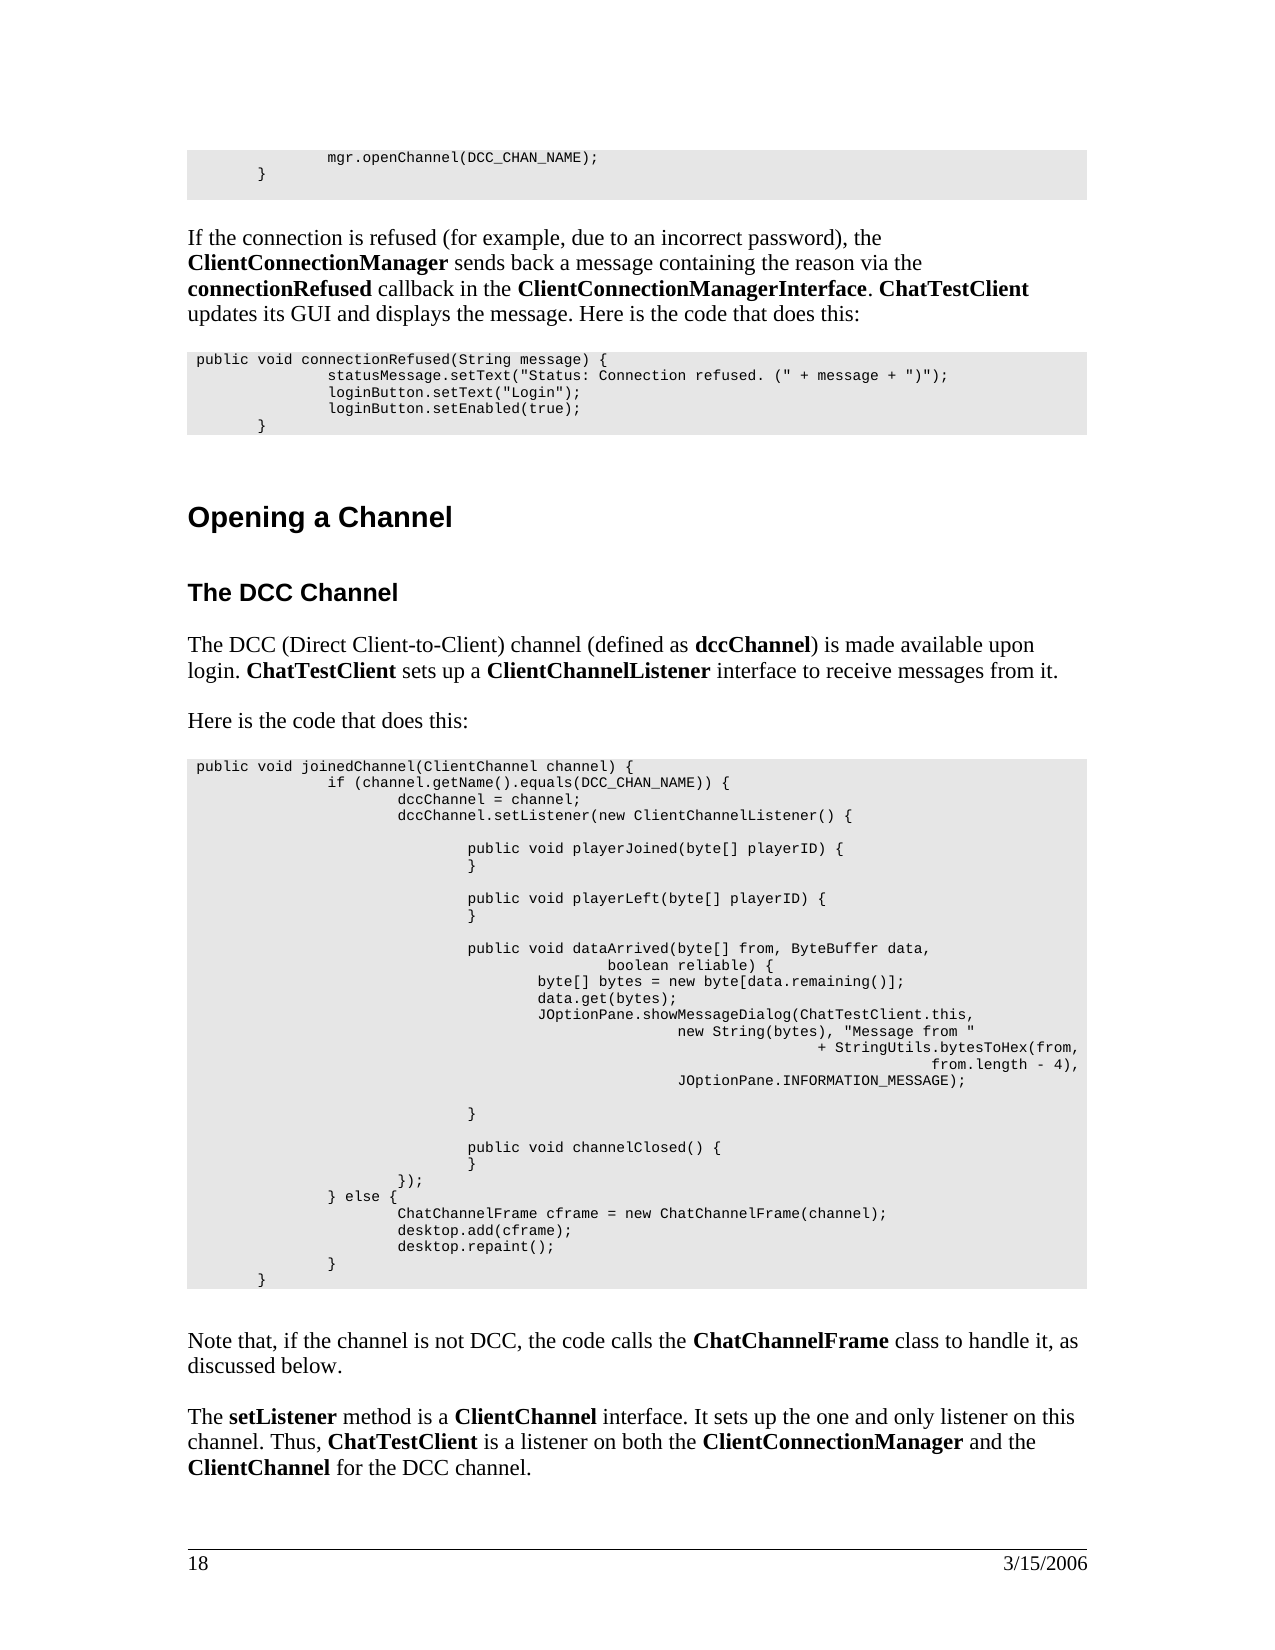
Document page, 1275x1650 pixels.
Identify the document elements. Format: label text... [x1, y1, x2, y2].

text } [187, 418, 1087, 435]
text ChatChannelFrame cframe = new ChatChannelFrame(channel); [187, 1206, 1087, 1223]
text The setListener method is a ClientChannel interface. It sets up the one and only listener on this channel. Thus, ChatTestClient is a listener on both the ClientConnectionManager and the ClientChannel for the DCC channel. [187, 1404, 1087, 1480]
text } [187, 1272, 1087, 1289]
text Note that, if the channel is not DCC, the code calls the ChatChannelFrame class to handle it, as discussed below. [187, 1328, 1087, 1379]
text from.length - 4), [187, 1057, 1087, 1074]
text } [187, 167, 1087, 183]
text JOptionPane.INFORMATION_MESSAGE); [187, 1074, 1087, 1090]
text if (channel.getName().equals(DCC_CHAN_NAME)) { [187, 776, 1087, 792]
text public void playerJoined(byte[] playerID) { [187, 842, 1087, 858]
text mgr.openChannel(DCC_CHAN_NAME); [187, 150, 1087, 167]
text + StringUtils.bytesToHex(from, [187, 1041, 1087, 1057]
text loginButton.setEnabled(true); [187, 402, 1087, 418]
text } [187, 1107, 1087, 1123]
text data.get(bytes); [187, 991, 1087, 1007]
text byte[] bytes = new byte[data.remaining()]; [187, 974, 1087, 991]
text public void connectionRefused(String message) { [187, 352, 1087, 368]
text public void playerLeft(byte[] playerID) { [187, 891, 1087, 908]
subtitle Opening a Channel [187, 491, 1087, 536]
text } [187, 858, 1087, 875]
text dccChannel = channel; [187, 792, 1087, 809]
text } [187, 908, 1087, 924]
text The DCC (Direct Client-to-Client) channel (defined as dccChannel) is made available upon login. ChatTestClient sets up a ClientChannelListener interface to receive messages from it. [187, 632, 1087, 683]
text } else { [187, 1189, 1087, 1206]
text JOptionPane.showMessageDialog(ChatTestClient.this, [187, 1007, 1087, 1024]
text } [187, 1256, 1087, 1272]
text public void joinedChannel(ClientChannel channel) { [187, 759, 1087, 776]
text desktop.add(cframe); [187, 1223, 1087, 1239]
text public void channelClosed() { [187, 1140, 1087, 1156]
text desktop.repaint(); [187, 1239, 1087, 1256]
text Here is the code that does this: [187, 708, 1087, 733]
text dccChannel.setListener(new ClientChannelListener() { [187, 809, 1087, 825]
text new String(bytes), "Message from " [187, 1024, 1087, 1041]
text statusMessage.setText("Status: Connection refused. (" + message + ")"); [187, 368, 1087, 385]
text loginButton.setText("Login"); [187, 385, 1087, 402]
text boolean reliable) { [187, 958, 1087, 974]
text If the connection is refused (for example, due to an incorrect password), the ClientConnectionManager sends back a message containing the reason via the connectionRefused callback in the ClientConnectionManagerInterface. ChatTestClient updates its GUI and displays the message. Here is the code that does this: [187, 225, 1087, 326]
text public void dataArrived(byte[] from, ByteBuffer data, [187, 941, 1087, 958]
text }); [187, 1173, 1087, 1189]
text } [187, 1156, 1087, 1173]
subtitle The DCC Channel [187, 578, 1087, 607]
